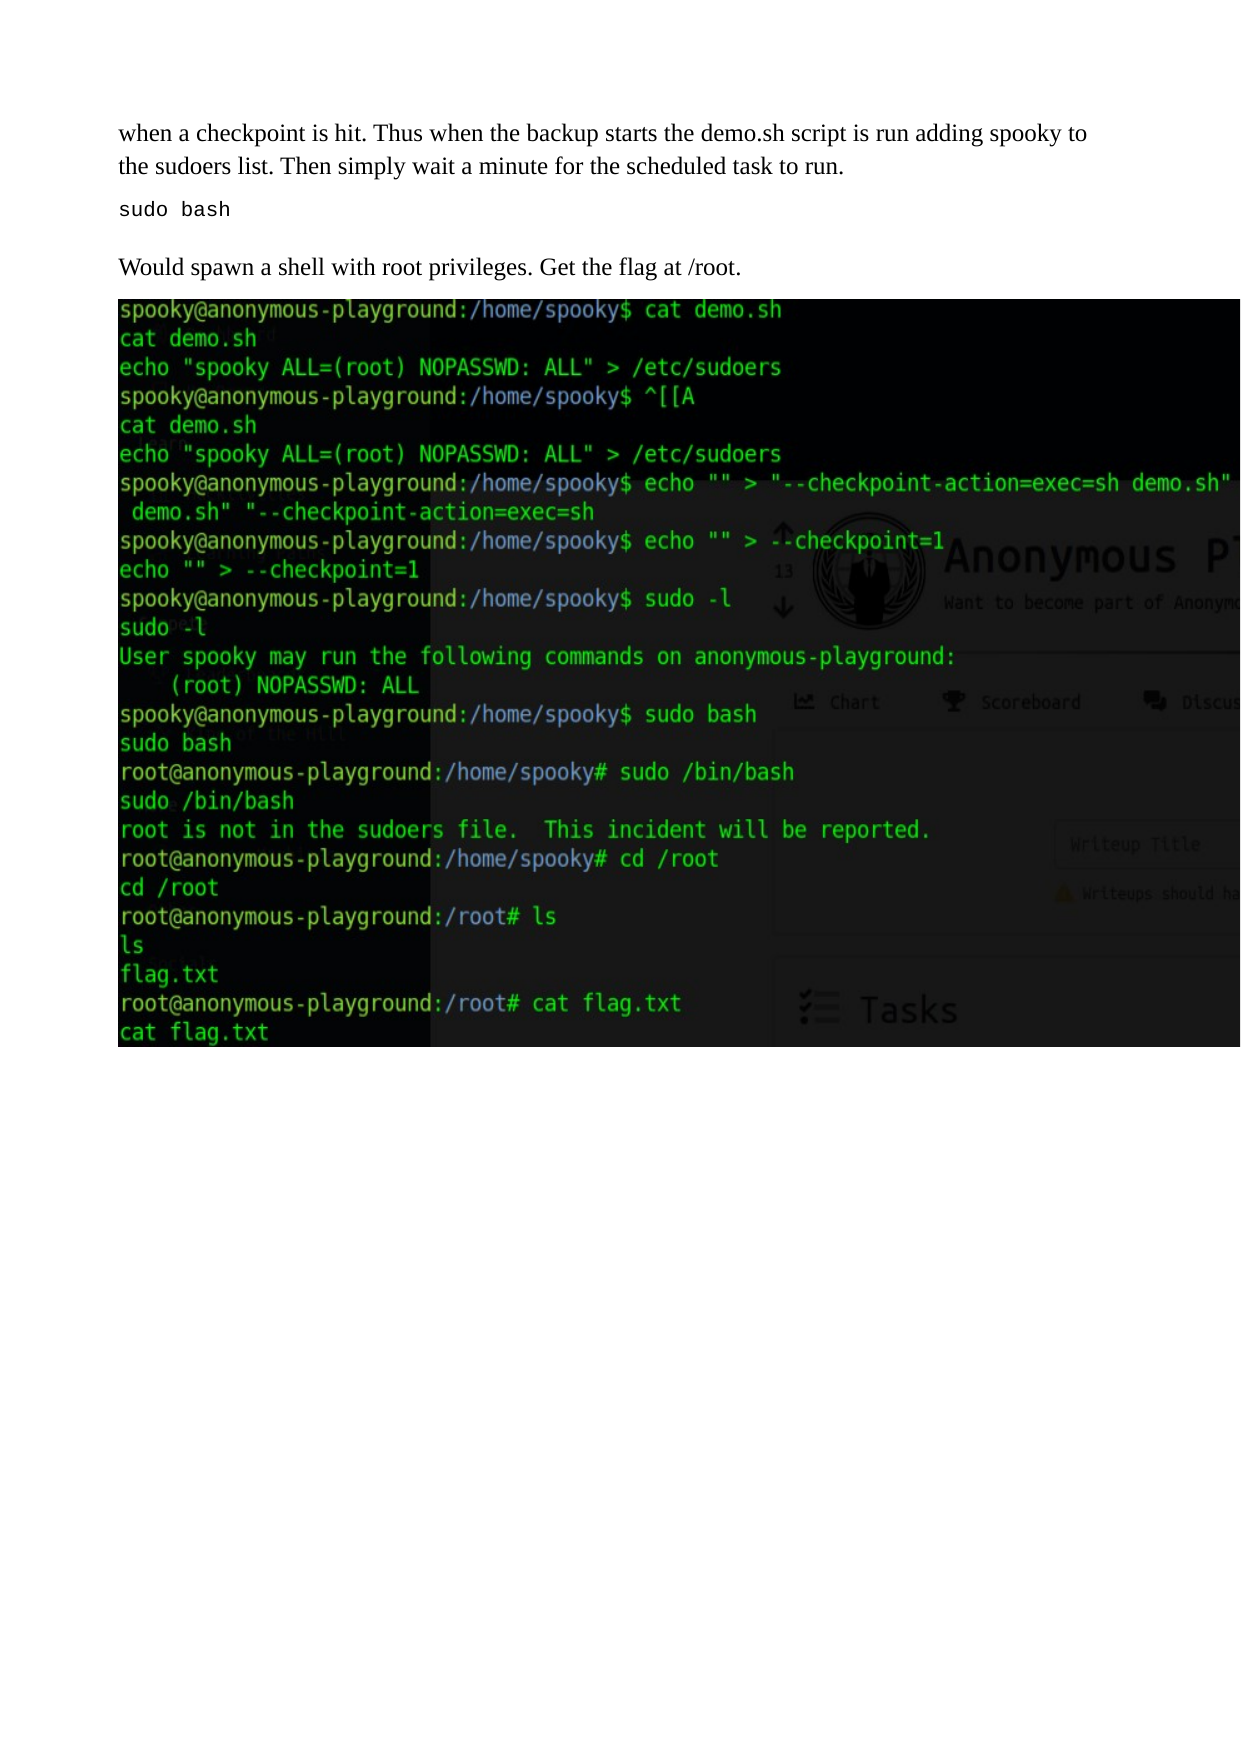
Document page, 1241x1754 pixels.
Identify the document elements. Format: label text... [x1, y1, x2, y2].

picture [118, 299, 1241, 1047]
text when a checkpoint is hit. Thus when the backup starts the demo.sh script is run adding spooky to the sudoers list. Then simply wait a minute for the scheduled task to run. [118, 118, 1122, 180]
text sudo bash [118, 199, 1122, 222]
text Would spawn a shell with root privileges. Get the flag at /root. [118, 252, 1122, 281]
